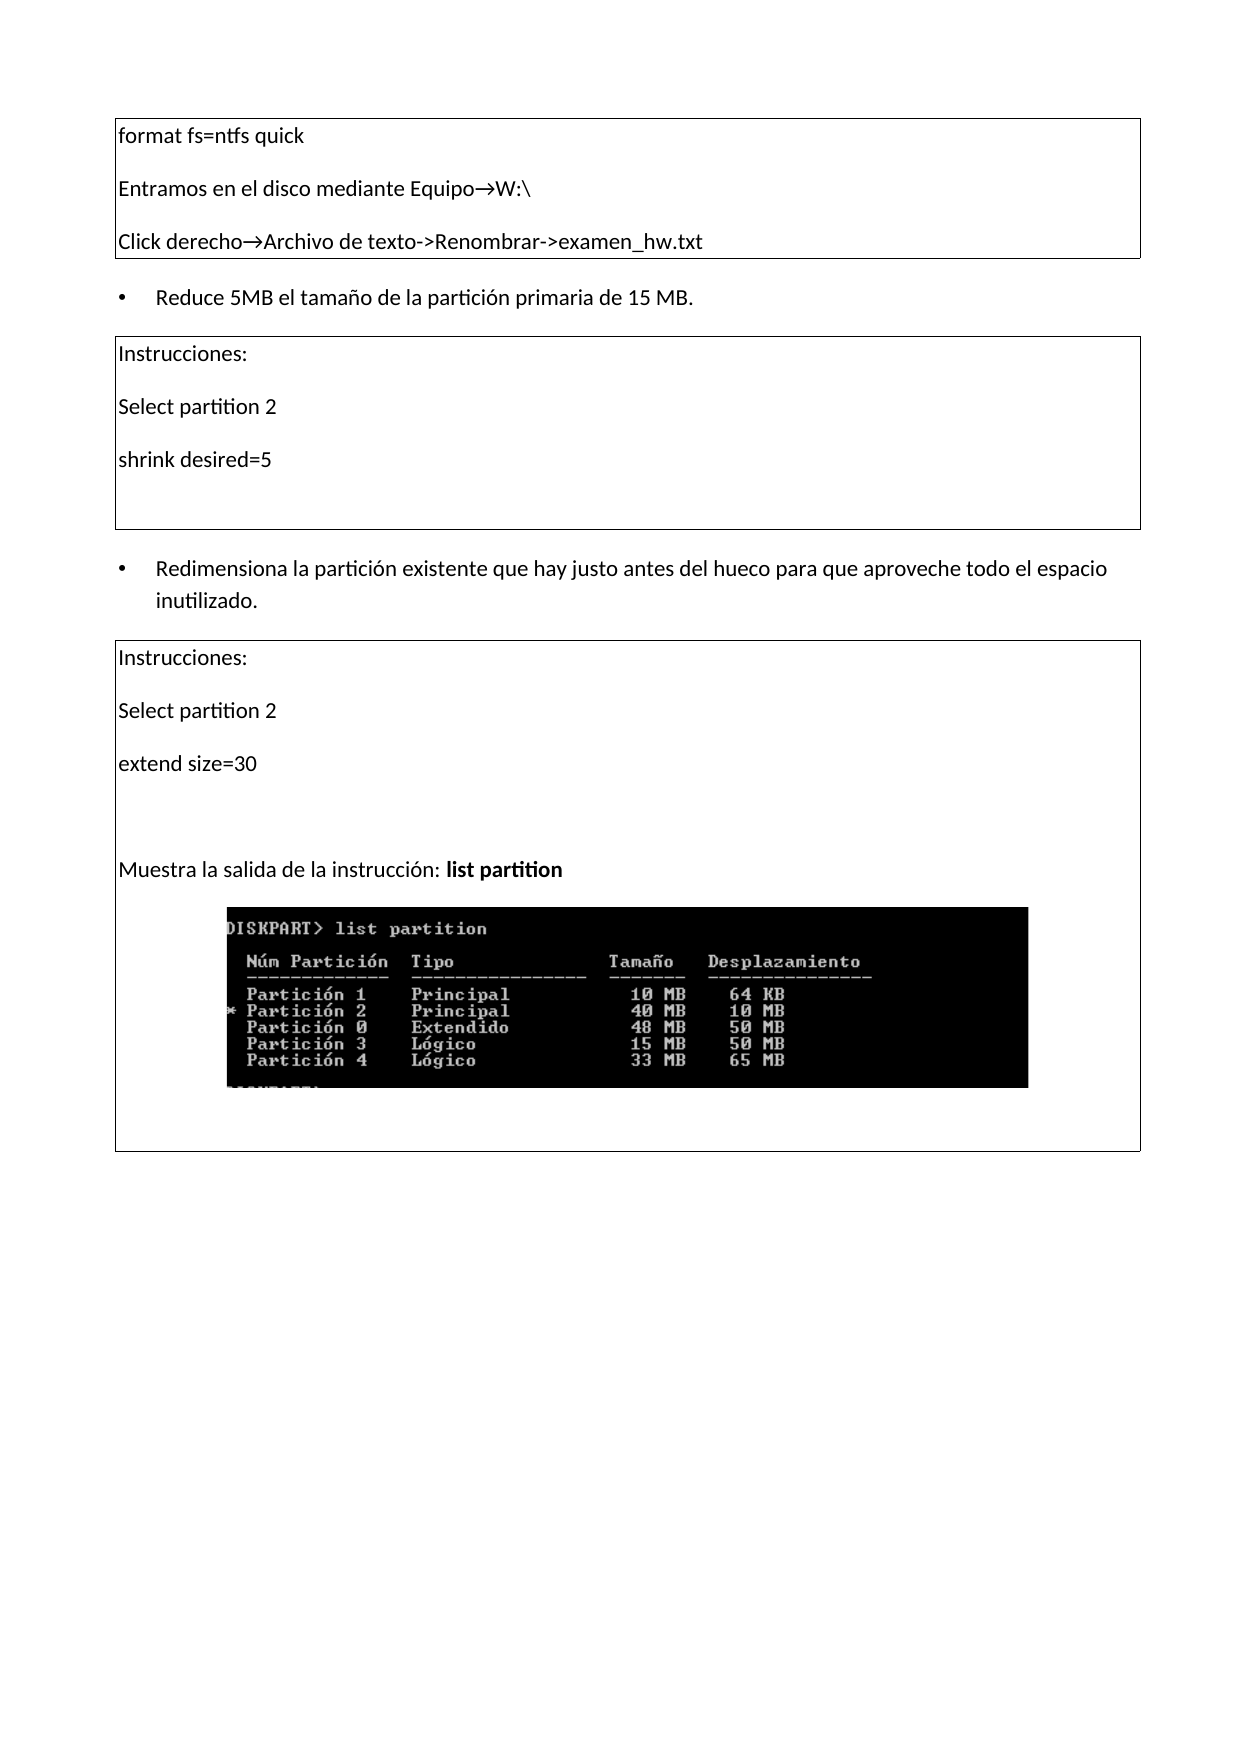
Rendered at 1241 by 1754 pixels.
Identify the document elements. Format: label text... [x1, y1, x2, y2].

text extend size=30 [116, 746, 1140, 777]
text Select partition 2 [116, 389, 1140, 420]
list Redimensiona la partición existente que hay justo antes del hueco para que aproveche todo el espacio inutilizado. [118, 554, 1137, 615]
text Instrucciones: [116, 337, 1140, 367]
text Select partition 2 [116, 693, 1140, 724]
text format fs=ntfs quick [116, 119, 1140, 149]
text Click derecho→Archivo de texto->Renombrar->examen_hw.txt [116, 224, 1140, 258]
text Instrucciones: [116, 641, 1140, 671]
text shrink desired=5 [116, 442, 1140, 473]
text Muestra la salida de la instrucción: list partition [116, 852, 1140, 883]
text Entramos en el disco mediante Equipo→W:\ [116, 171, 1140, 202]
list Reduce 5MB el tamaño de la partición primaria de 15 MB. [118, 283, 1137, 311]
picture [226, 907, 359, 1088]
